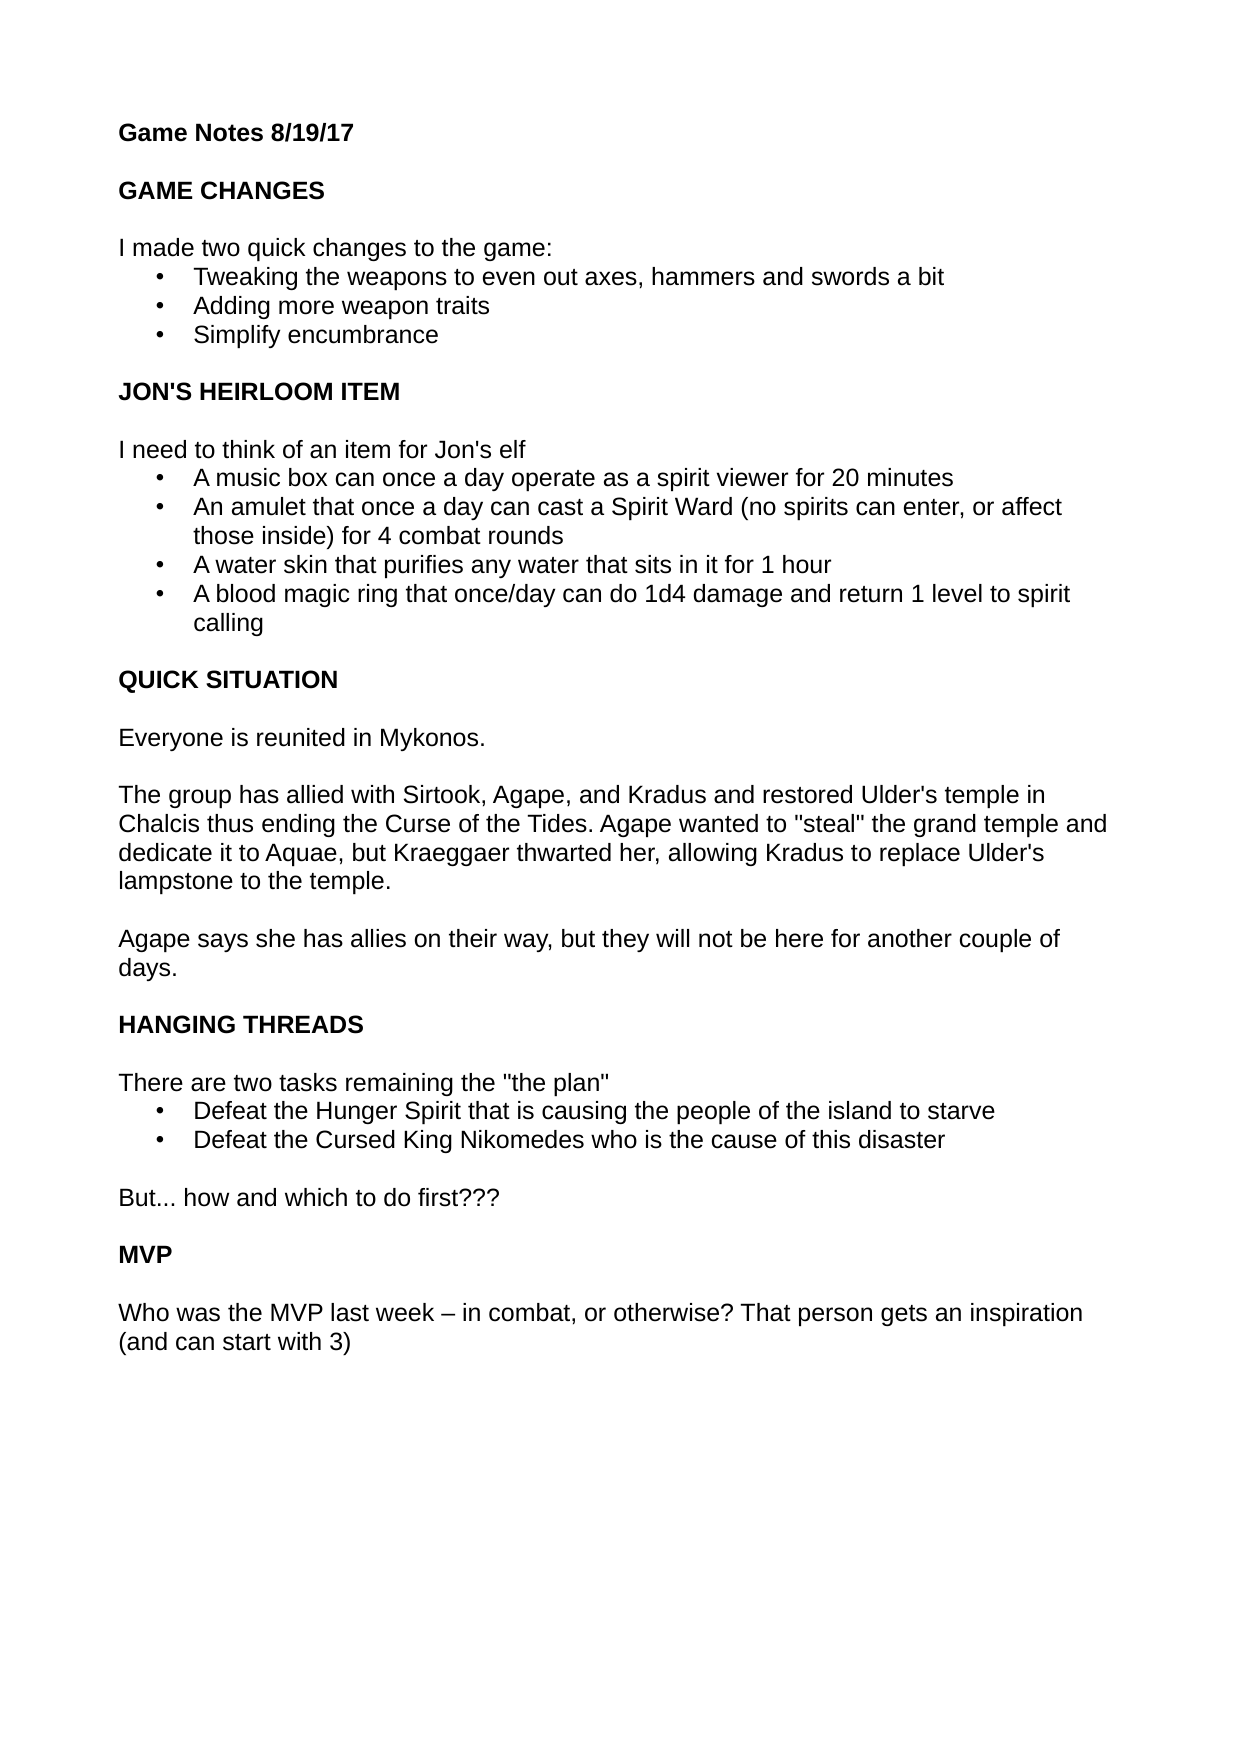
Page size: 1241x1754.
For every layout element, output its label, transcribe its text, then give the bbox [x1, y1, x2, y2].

text The group has allied with Sirtook, Agape, and Kradus and restored Ulder's temple in Chalcis thus ending the Curse of the Tides. Agape wanted to "steal" the grand temple and dedicate it to Aquae, but Kraeggaer thwarted her, allowing Kradus to replace Ulder's lampstone to the temple. [118, 780, 1122, 895]
list A music box can once a day operate as a spirit viewer for 20 minutes [156, 463, 1122, 492]
list A water skin that purifies any water that sits in it for 1 hour [156, 550, 1122, 579]
text I made two quick changes to the game: [118, 233, 1122, 262]
text Who was the MVP last week – in combat, or otherwise? That person gets an inspiration (and can start with 3) [118, 1298, 1122, 1355]
text Everyone is reunited in Mykonos. [118, 723, 1122, 751]
text There are two tasks remaining the "the plan" [118, 1068, 1122, 1096]
text Agape says she has allies on their way, but they will not be here for another couple of days. [118, 924, 1122, 981]
text HANGING THREADS [118, 1010, 1122, 1039]
list Defeat the Hunger Spirit that is causing the people of the island to starve [156, 1096, 1122, 1125]
text GAME CHANGES [118, 176, 1122, 204]
list Simplify encumbrance [156, 319, 1122, 348]
text But... how and which to do first??? [118, 1183, 1122, 1212]
list Adding more weapon traits [156, 291, 1122, 319]
text MVP [118, 1240, 1122, 1269]
text QUICK SITUATION [118, 665, 1122, 694]
text JON'S HEIRLOOM ITEM [118, 377, 1122, 406]
list An amulet that once a day can cast a Spirit Ward (no spirits can enter, or affect those inside) for 4 combat rounds [156, 492, 1122, 550]
list Tweaking the weapons to even out axes, hammers and swords a bit [156, 262, 1122, 291]
text I need to think of an item for Jon's elf [118, 435, 1122, 463]
list A blood magic ring that once/day can do 1d4 damage and return 1 level to spirit calling [156, 579, 1122, 636]
list Defeat the Cursed King Nikomedes who is the cause of this disaster [156, 1125, 1122, 1154]
text Game Notes 8/19/17 [118, 118, 1122, 147]
